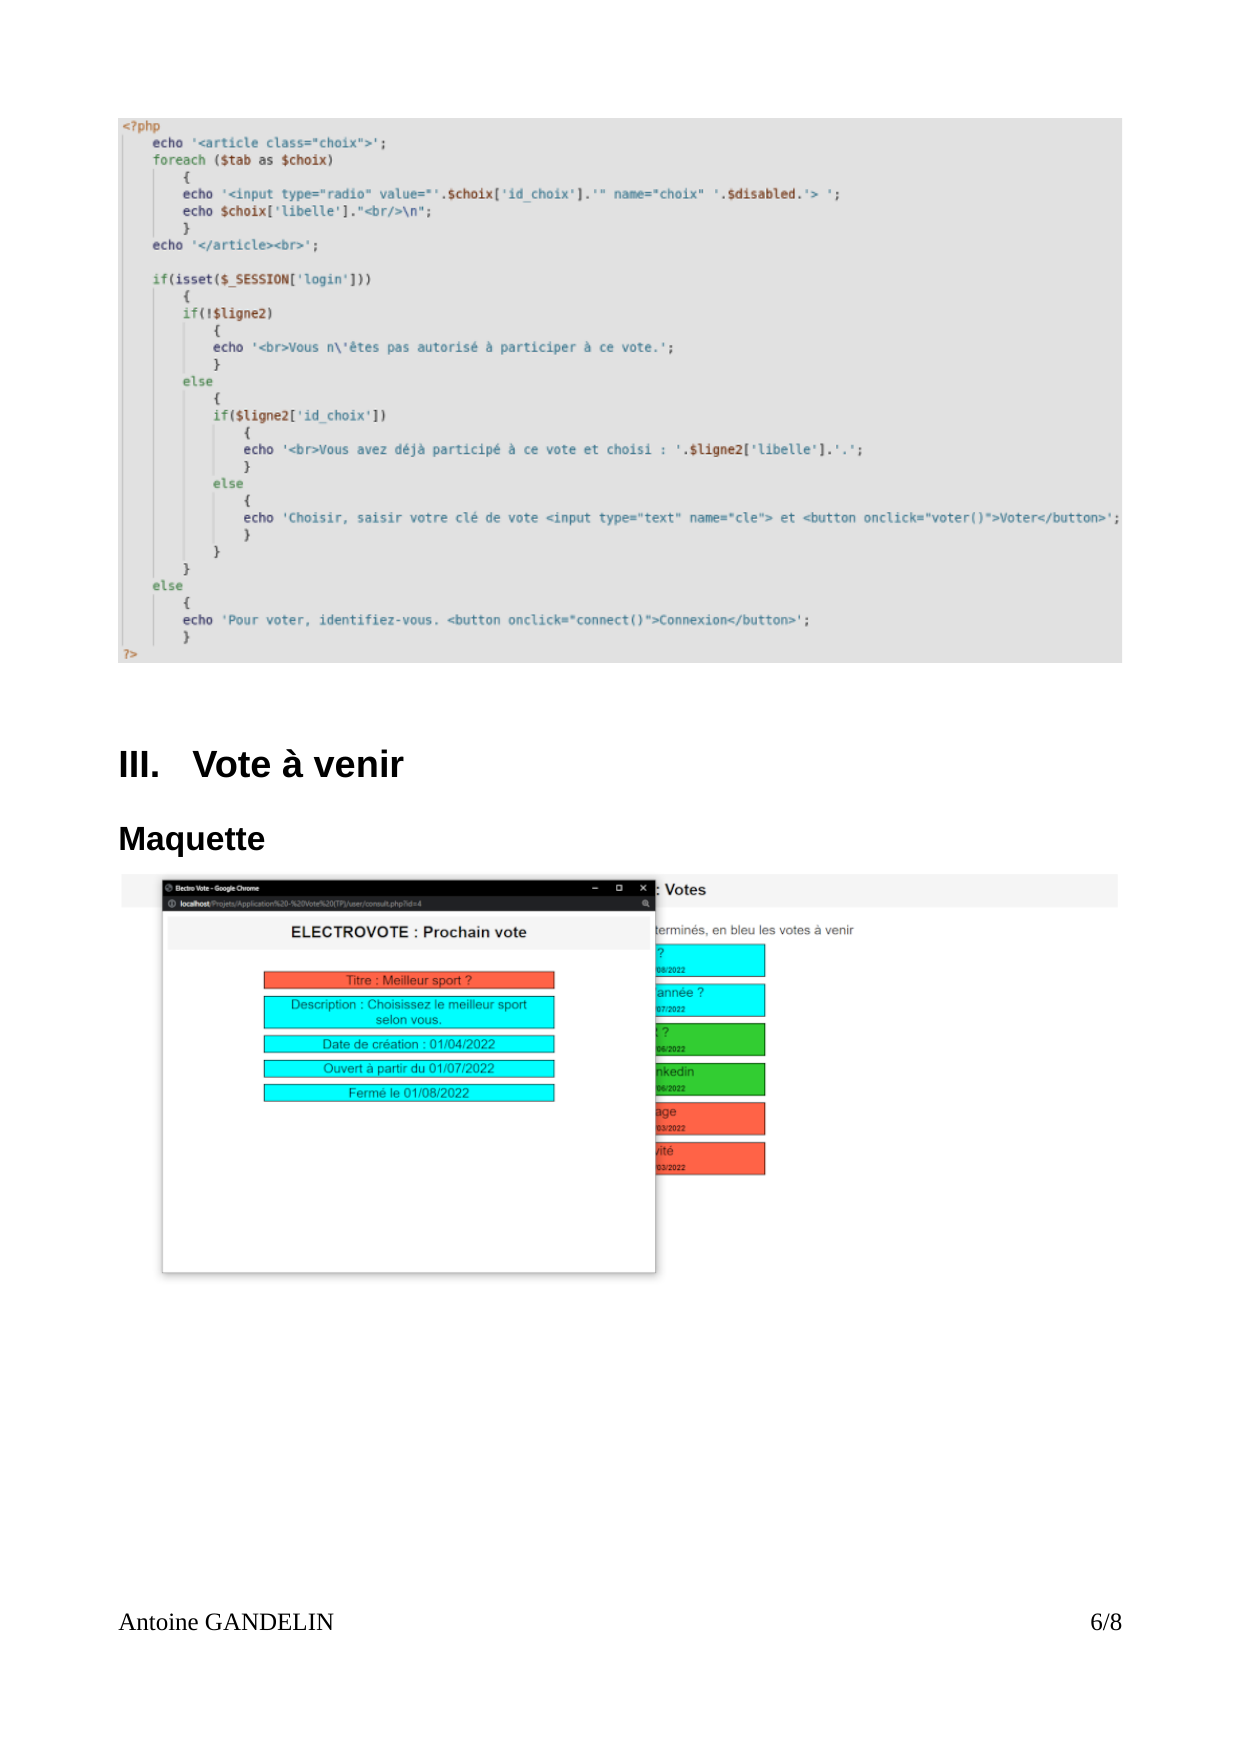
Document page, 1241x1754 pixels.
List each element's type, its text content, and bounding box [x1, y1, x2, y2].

picture [118, 870, 1123, 1314]
subtitle Maquette [118, 819, 1122, 858]
subtitle Vote à venir [118, 742, 1122, 786]
picture [118, 118, 1123, 663]
